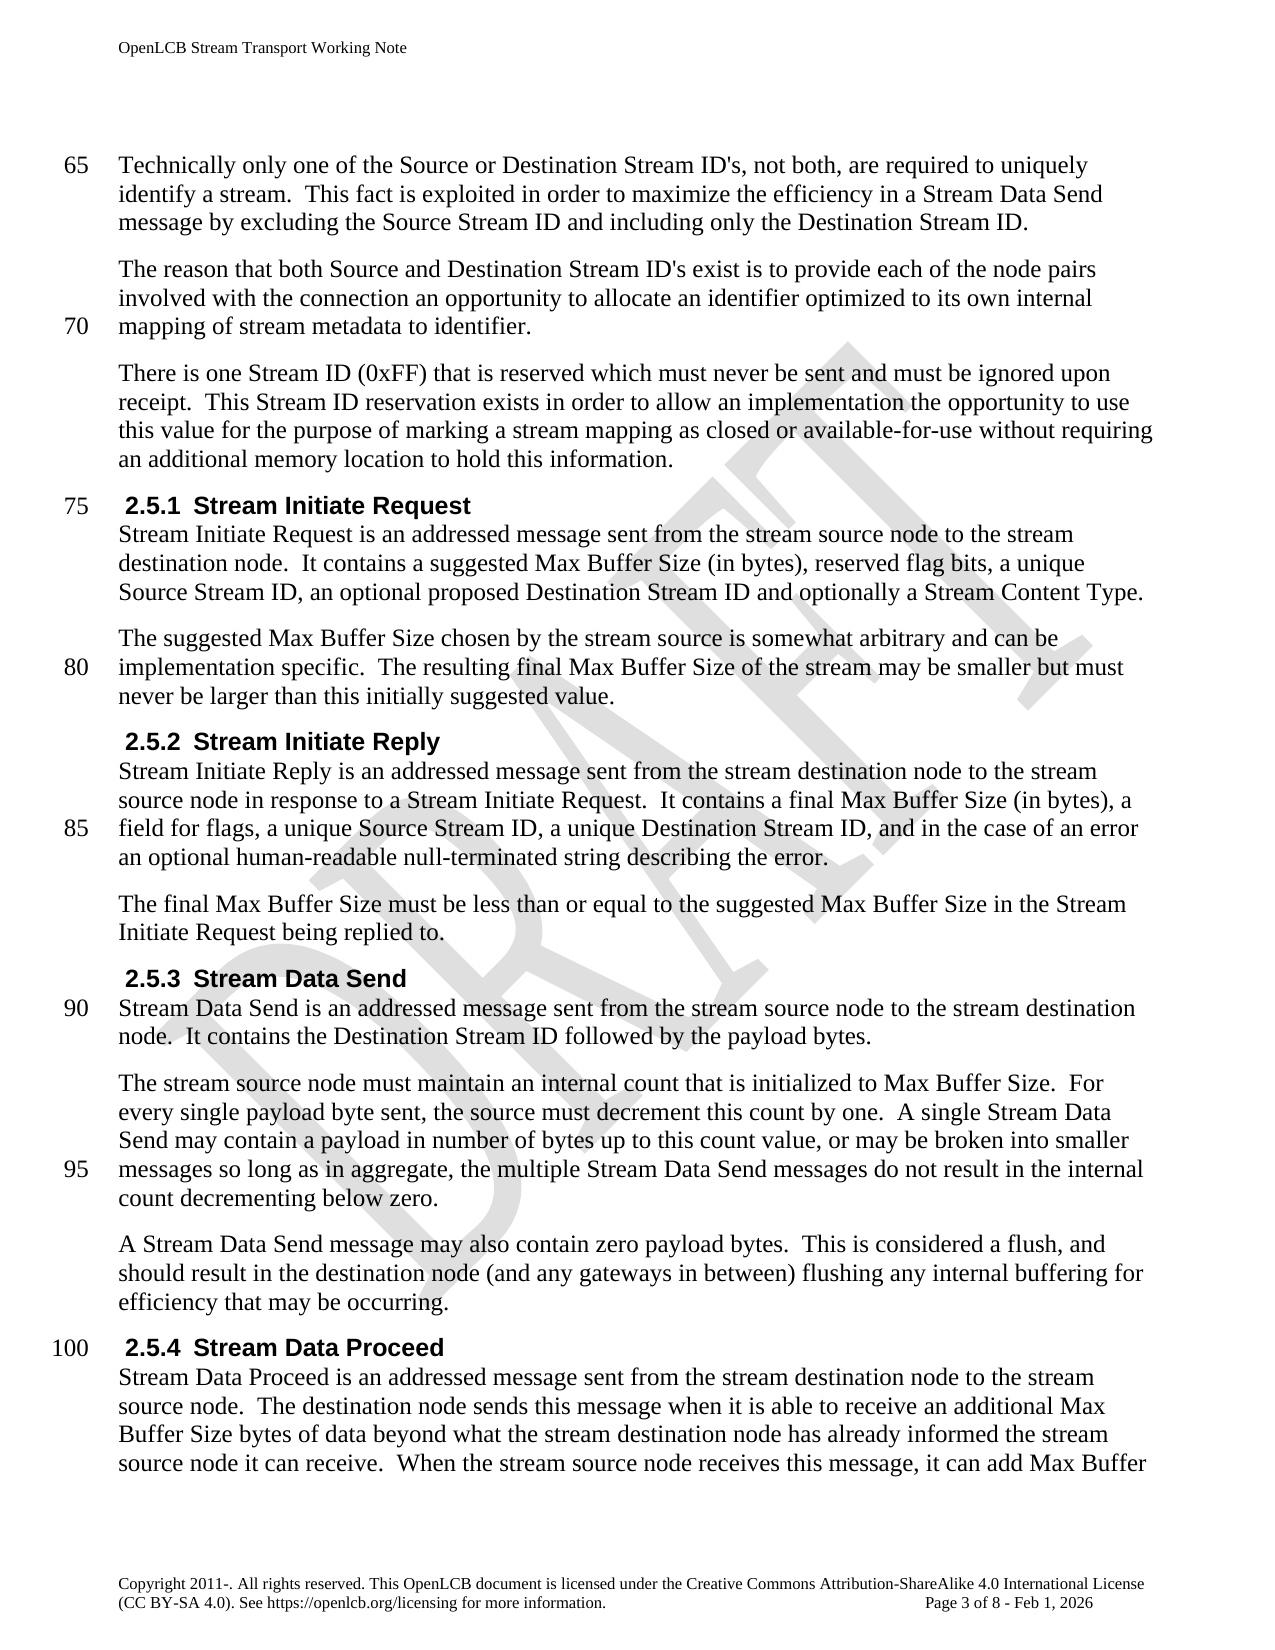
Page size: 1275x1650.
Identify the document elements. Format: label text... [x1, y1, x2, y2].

text The stream source node must maintain an internal count that is initialized to Max Buffer Size. For every single payload byte sent, the source must decrement this count by one. A single Stream Data Send may contain a payload in number of bytes up to this count value, or may be broken into smaller messages so long as in aggregate, the multiple Stream Data Send messages do not result in the internal count decrementing below zero. [264, 1068, 494, 1212]
text Stream Data Send is an addressed message sent from the stream source node to the stream destination node. It contains the Destination Stream ID followed by the payload bytes. [118, 993, 203, 1050]
subtitle Stream Data Send [118, 964, 224, 993]
text The final Max Buffer Size must be less than or equal to the suggested Max Buffer Size in the Stream Initiate Request being replied to. [118, 889, 409, 946]
subtitle [564, 727, 624, 756]
text Stream Data Send is an addressed message sent from the stream source node to the stream destination node. It contains the Destination Stream ID followed by the payload bytes. [690, 993, 1157, 1050]
text There is one Stream ID (0xFF) that is reserved which must never be sent and must be ignored upon receipt. This Stream ID reservation exists in order to allow an implementation the opportunity to use this value for the purpose of marking a stream mapping as closed or available-for-use without requiring an additional memory location to hold this information. [118, 358, 830, 473]
text The reason that both Source and Destination Stream ID's exist is to provide each of the node pairs involved with the connection an opportunity to allocate an identifier optimized to its own internal mapping of stream metadata to identifier. [118, 254, 1157, 340]
subtitle [830, 727, 1157, 756]
subtitle Stream Data Send [582, 964, 721, 993]
subtitle Stream Initiate Reply [118, 727, 564, 756]
text The suggested Max Buffer Size chosen by the stream source is somewhat arbitrary and can be implementation specific. The resulting final Max Buffer Size of the stream may be smaller but must never be larger than this initially suggested value. [118, 623, 769, 709]
subtitle [637, 727, 816, 756]
subtitle Stream Data Send [470, 964, 495, 977]
text The suggested Max Buffer Size chosen by the stream source is somewhat arbitrary and can be implementation specific. The resulting final Max Buffer Size of the stream may be smaller but must never be larger than this initially suggested value. [798, 623, 1033, 709]
text The stream source node must maintain an internal count that is initialized to Max Buffer Size. For every single payload byte sent, the source must decrement this count by one. A single Stream Data Send may contain a payload in number of bytes up to this count value, or may be broken into smaller messages so long as in aggregate, the multiple Stream Data Send messages do not result in the internal count decrementing below zero. [118, 1068, 365, 1212]
subtitle Stream Data Send [348, 964, 456, 993]
text A Stream Data Send message may also contain zero payload bytes. This is considered a flush, and should result in the destination node (and any gateways in between) flushing any internal buffering for efficiency that may be occurring. [118, 1229, 1157, 1316]
subtitle Stream Data Send [235, 977, 330, 993]
subtitle Stream Data Send [747, 964, 1157, 993]
text Stream Data Send is an addressed message sent from the stream source node to the stream destination node. It contains the Destination Stream ID followed by the payload bytes. [211, 993, 403, 1050]
text The final Max Buffer Size must be less than or equal to the suggested Max Buffer Size in the Stream Initiate Request being replied to. [677, 889, 1157, 946]
subtitle Stream Initiate Request [118, 491, 697, 519]
subtitle [895, 491, 1157, 519]
subtitle [729, 491, 777, 519]
subtitle Stream Data Proceed [118, 1333, 1157, 1362]
text There is one Stream ID (0xFF) that is reserved which must never be sent and must be ignored upon receipt. This Stream ID reservation exists in order to allow an implementation the opportunity to use this value for the purpose of marking a stream mapping as closed or available-for-use without requiring an additional memory location to hold this information. [815, 358, 1157, 473]
text Stream Data Send is an addressed message sent from the stream source node to the stream destination node. It contains the Destination Stream ID followed by the payload bytes. [502, 993, 680, 1050]
subtitle [770, 491, 880, 519]
text The suggested Max Buffer Size chosen by the stream source is somewhat arbitrary and can be implementation specific. The resulting final Max Buffer Size of the stream may be smaller but must never be larger than this initially suggested value. [1027, 623, 1157, 709]
text The final Max Buffer Size must be less than or equal to the suggested Max Buffer Size in the Stream Initiate Request being replied to. [531, 889, 695, 946]
text The stream source node must maintain an internal count that is initialized to Max Buffer Size. For every single payload byte sent, the source must decrement this count by one. A single Stream Data Send may contain a payload in number of bytes up to this count value, or may be broken into smaller messages so long as in aggregate, the multiple Stream Data Send messages do not result in the internal count decrementing below zero. [465, 1068, 1157, 1212]
text Technically only one of the Source or Destination Stream ID's, not both, are required to uniquely identify a stream. This fact is exploited in order to maximize the efficiency in a Stream Data Send message by excluding the Source Stream ID and including only the Destination Stream ID. [118, 150, 1157, 236]
text The final Max Buffer Size must be less than or equal to the suggested Max Buffer Size in the Stream Initiate Request being replied to. [395, 889, 515, 946]
subtitle Stream Data Send [506, 972, 568, 993]
text Stream Data Send is an addressed message sent from the stream source node to the stream destination node. It contains the Destination Stream ID followed by the payload bytes. [390, 993, 513, 1050]
